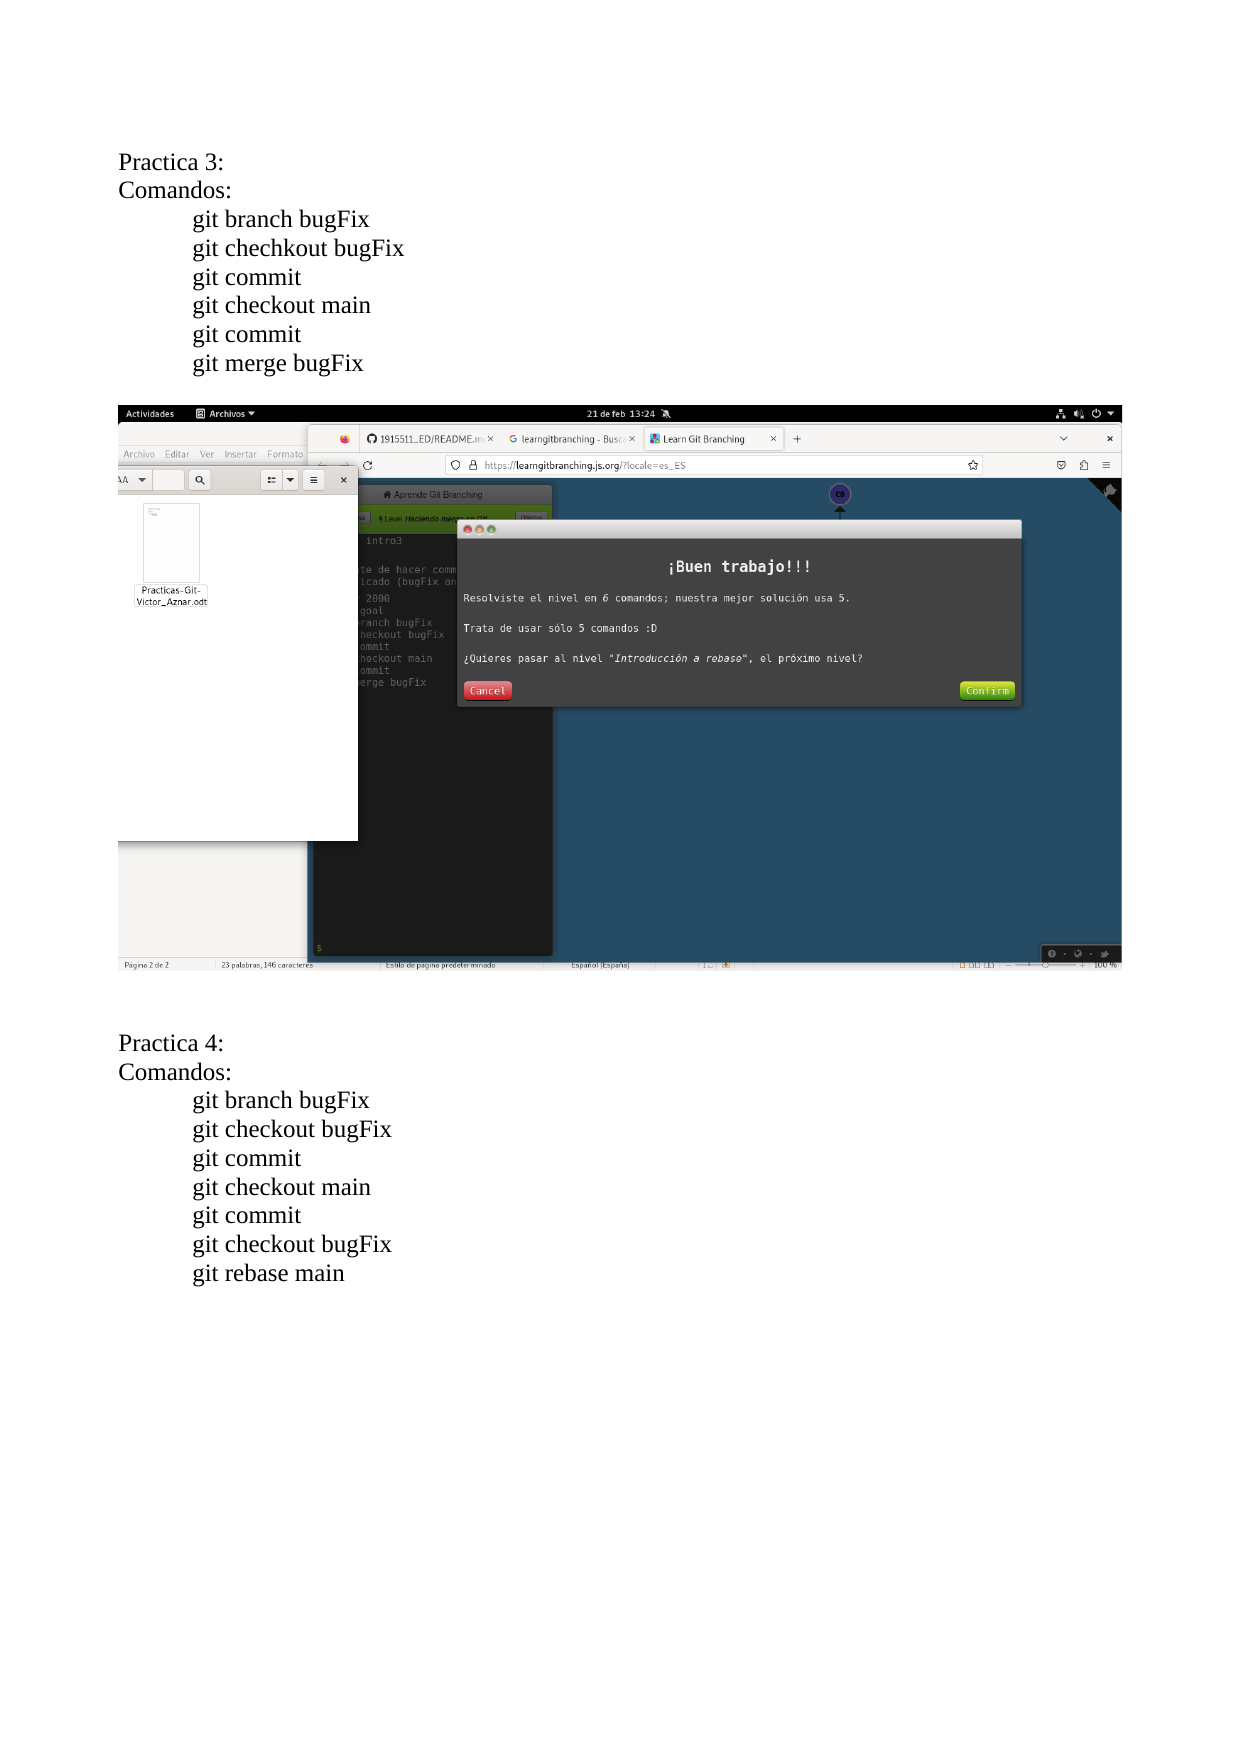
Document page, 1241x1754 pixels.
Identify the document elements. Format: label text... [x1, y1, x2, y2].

text Practica 4: [118, 1028, 1122, 1057]
text Comandos: [118, 1057, 1122, 1085]
text git checkout main [118, 291, 1122, 319]
text git checkout main [118, 1172, 1122, 1200]
text git checkout bugFix [118, 1229, 1122, 1258]
text git commit [118, 1200, 1122, 1229]
text git commit [118, 1143, 1122, 1172]
text Practica 3: [118, 147, 1122, 176]
text git commit [118, 319, 1122, 348]
text git chechkout bugFix [118, 233, 1122, 262]
picture [118, 405, 1123, 971]
text git branch bugFix [118, 1085, 1122, 1114]
text git merge bugFix [118, 348, 1122, 377]
text git checkout bugFix [118, 1114, 1122, 1143]
text git rebase main [118, 1258, 1122, 1287]
text Comandos: [118, 176, 1122, 204]
text git branch bugFix [118, 204, 1122, 233]
text git commit [118, 262, 1122, 291]
